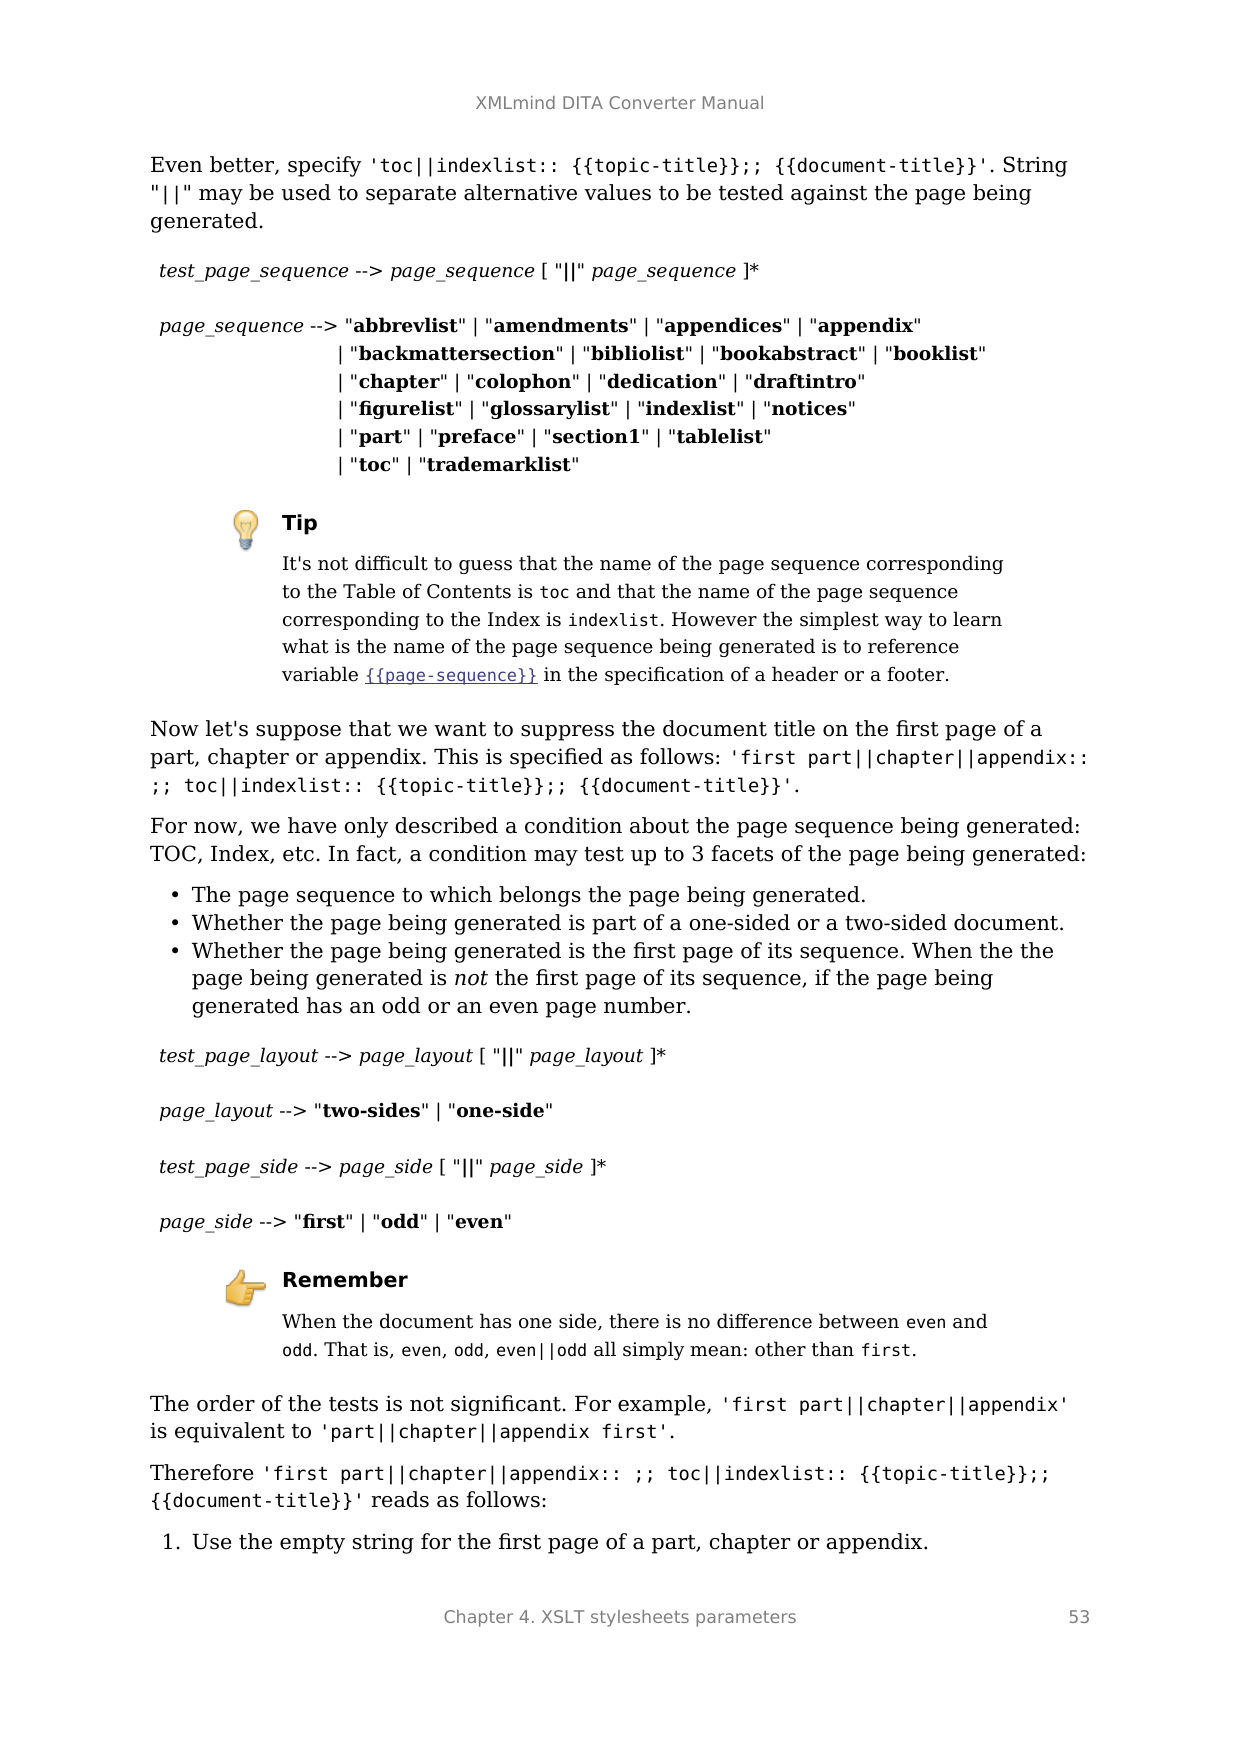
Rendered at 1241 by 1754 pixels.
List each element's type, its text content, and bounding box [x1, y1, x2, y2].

text test_page_sequence --> page_sequence [ "||" page_sequence ]* page_sequence --> "abbrevlist" | "amendments" | "appendices" | "appendix" | "backmattersection" | "bibliolist" | "bookabstract" | "booklist" | "chapter" | "colophon" | "dedication" | "draftintro" | "figurelist" | "glossarylist" | "indexlist" | "notices" | "part" | "preface" | "section1" | "tablelist" | "toc" | "trademarklist" [152, 247, 1088, 482]
text Therefore 'first part||chapter||appendix:: ;; toc||indexlist:: {{topic-title}};; {{document-title}}' reads as follows: [150, 1457, 1090, 1513]
text Now let's suppose that we want to suppress the document title on the first page of a part, chapter or appendix. This is specified as follows: 'first part||chapter||appendix:: ;; toc||indexlist:: {{topic-title}};; {{document-title}}'. [150, 714, 1090, 797]
list Whether the page being generated is part of a one-sided or a two-sided document. [150, 907, 1090, 935]
text Even better, specify 'toc||indexlist:: {{topic-title}};; {{document-title}}'. String "||" may be used to separate alternative values to be tested against the page being generated. [150, 150, 1090, 233]
text For now, we have only described a condition about the page sequence being generated: TOC, Index, etc. In fact, a condition may test up to 3 facets of the page being generated: [150, 811, 1090, 866]
picture [225, 1267, 267, 1309]
list Use the empty string for the first page of a part, chapter or appendix. [150, 1526, 1090, 1554]
table_header [225, 1268, 282, 1360]
table_header [225, 510, 282, 686]
text The order of the tests is not significant. For example, 'first part||chapter||appendix' is equivalent to 'part||chapter||appendix first'. [150, 1388, 1090, 1443]
table_header Remember When the document has one side, there is no difference between even and odd. That is, even, odd, even||odd all simply mean: other than first. [282, 1268, 1015, 1360]
list Whether the page being generated is the first page of its sequence. When the the page being generated is not the first page of its sequence, if the page being generated has an odd or an even page number. [150, 935, 1090, 1018]
text test_page_layout --> page_layout [ "||" page_layout ]* page_layout --> "two-sides" | "one-side" test_page_side --> page_side [ "||" page_side ]* page_side --> "first" | "odd" | "even" [152, 1032, 1088, 1240]
list The page sequence to which belongs the page being generated. [150, 880, 1090, 907]
table_header Tip It's not difficult to guess that the name of the page sequence corresponding to the Table of Contents is toc and that the name of the page sequence corresponding to the Index is indexlist. However the simplest way to learn what is the name of the page sequence being generated is to reference variable {{page-sequence}} in the specification of a header or a footer. [282, 510, 1015, 686]
picture [225, 510, 267, 552]
